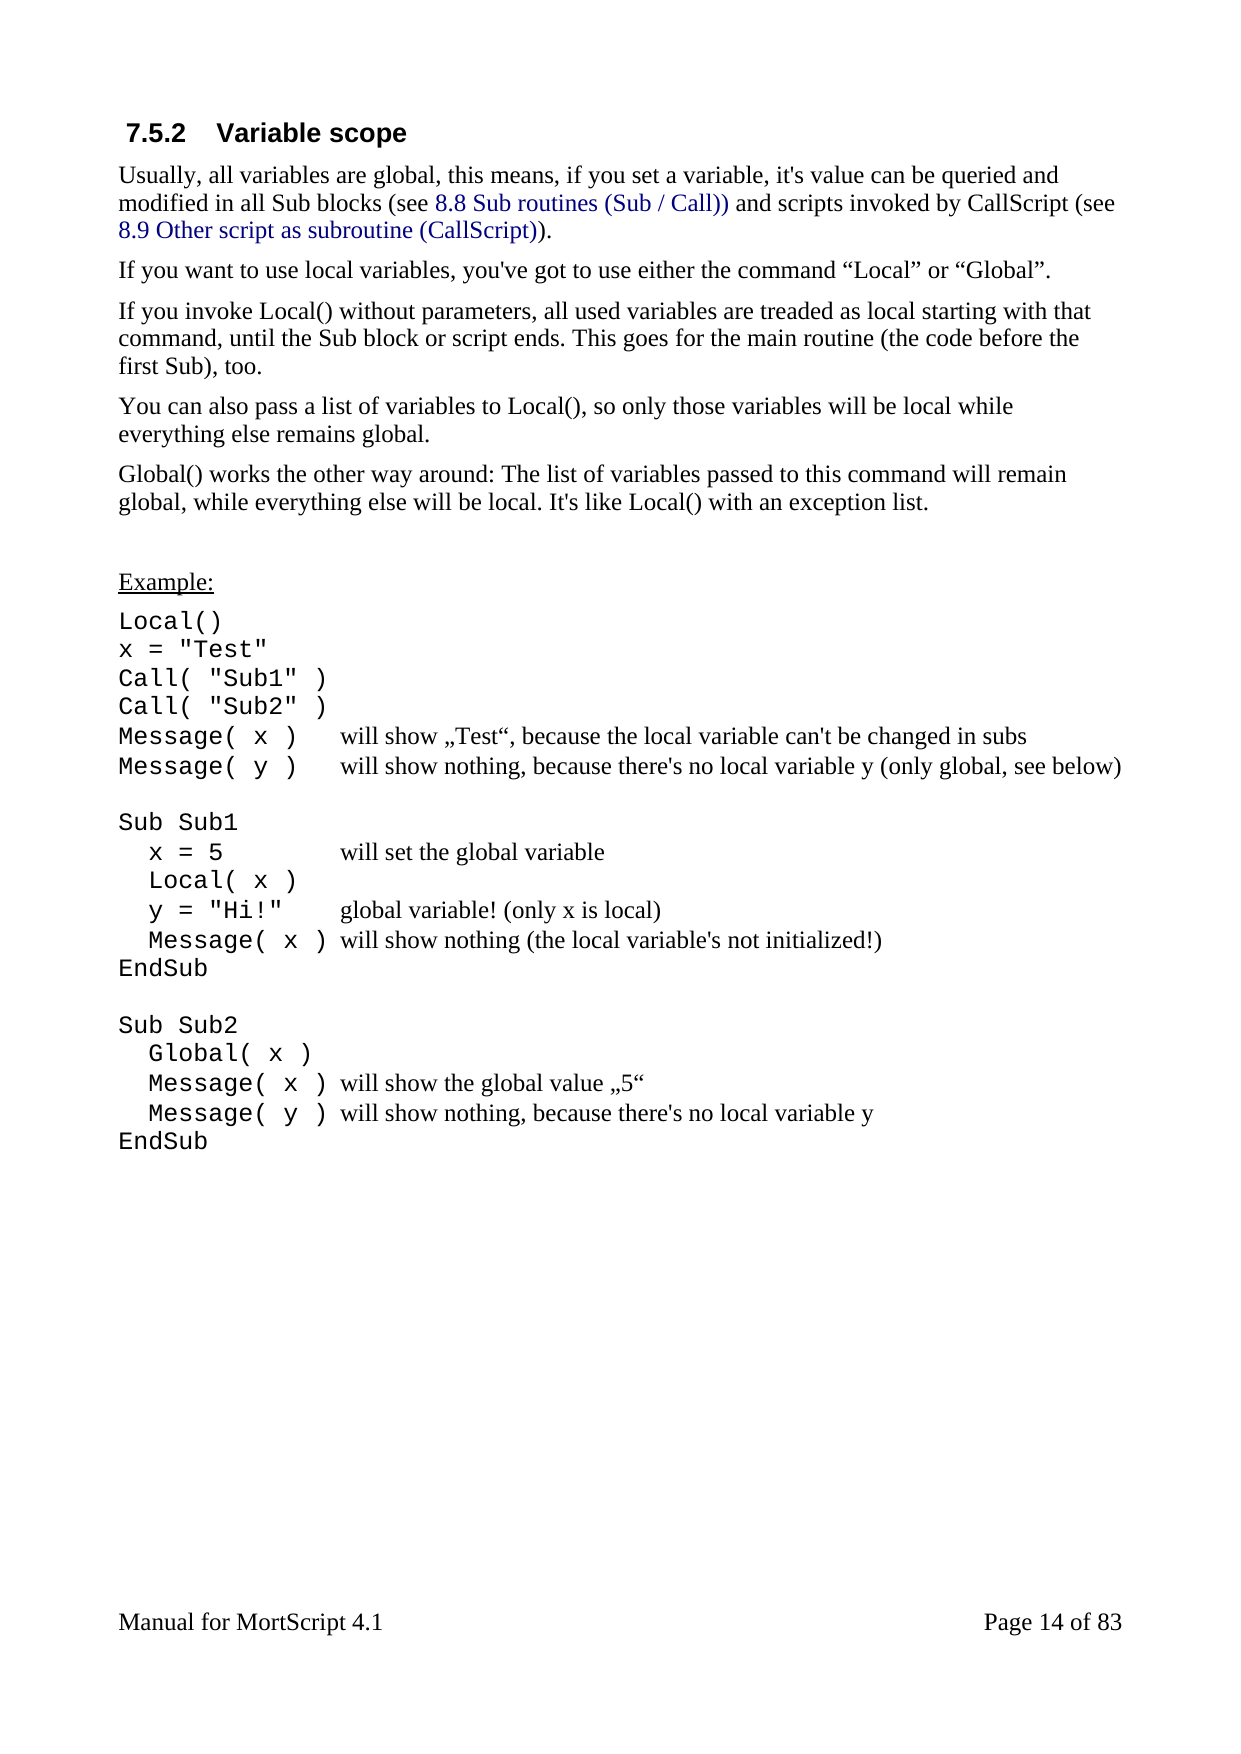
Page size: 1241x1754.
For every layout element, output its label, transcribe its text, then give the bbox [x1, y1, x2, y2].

text Message( x ) will show „Test“, because the local variable can't be changed in subs [118, 722, 1122, 752]
text Sub Sub1 [118, 810, 1122, 838]
text x = "Test" [118, 637, 1122, 665]
text If you want to use local variables, you've got to use either the command “Local” or “Global”. [118, 257, 1122, 284]
text You can also pass a list of variables to Local(), so only those variables will be local while everything else remains global. [118, 392, 1122, 448]
text EndSub [118, 1129, 1122, 1157]
text If you invoke Local() without parameters, all used variables are treaded as local starting with that command, until the Sub block or script ends. This goes for the main routine (the code before the first Sub), too. [118, 297, 1122, 380]
text Call( "Sub1" ) [118, 665, 1122, 694]
subtitle Variable scope [118, 118, 1122, 148]
text Message( y ) will show nothing, because there's no local variable y (only global, see below) [118, 752, 1122, 782]
text Message( y ) will show nothing, because there's no local variable y [118, 1099, 1122, 1129]
text Local( x ) [118, 868, 1122, 896]
text x = 5 will set the global variable [118, 838, 1122, 868]
text EndSub [118, 956, 1122, 984]
text Local() [118, 609, 1122, 637]
text y = "Hi!" global variable! (only x is local) [118, 896, 1122, 926]
text Message( x ) will show nothing (the local variable's not initialized!) [118, 926, 1122, 956]
text Message( x ) will show the global value „5“ [118, 1069, 1122, 1099]
text Global( x ) [118, 1041, 1122, 1069]
text Example: [118, 568, 1122, 596]
text Usually, all variables are global, this means, if you set a variable, it's value can be queried and modified in all Sub blocks (see 8.8 Sub routines (Sub / Call)) and scripts invoked by CallScript (see 8.9 Other script as subroutine (CallScript)). [118, 161, 1122, 244]
text Call( "Sub2" ) [118, 694, 1122, 722]
text Sub Sub2 [118, 1013, 1122, 1041]
text Global() works the other way around: The list of variables passed to this command will remain global, while everything else will be local. It's like Local() with an exception list. [118, 460, 1122, 516]
